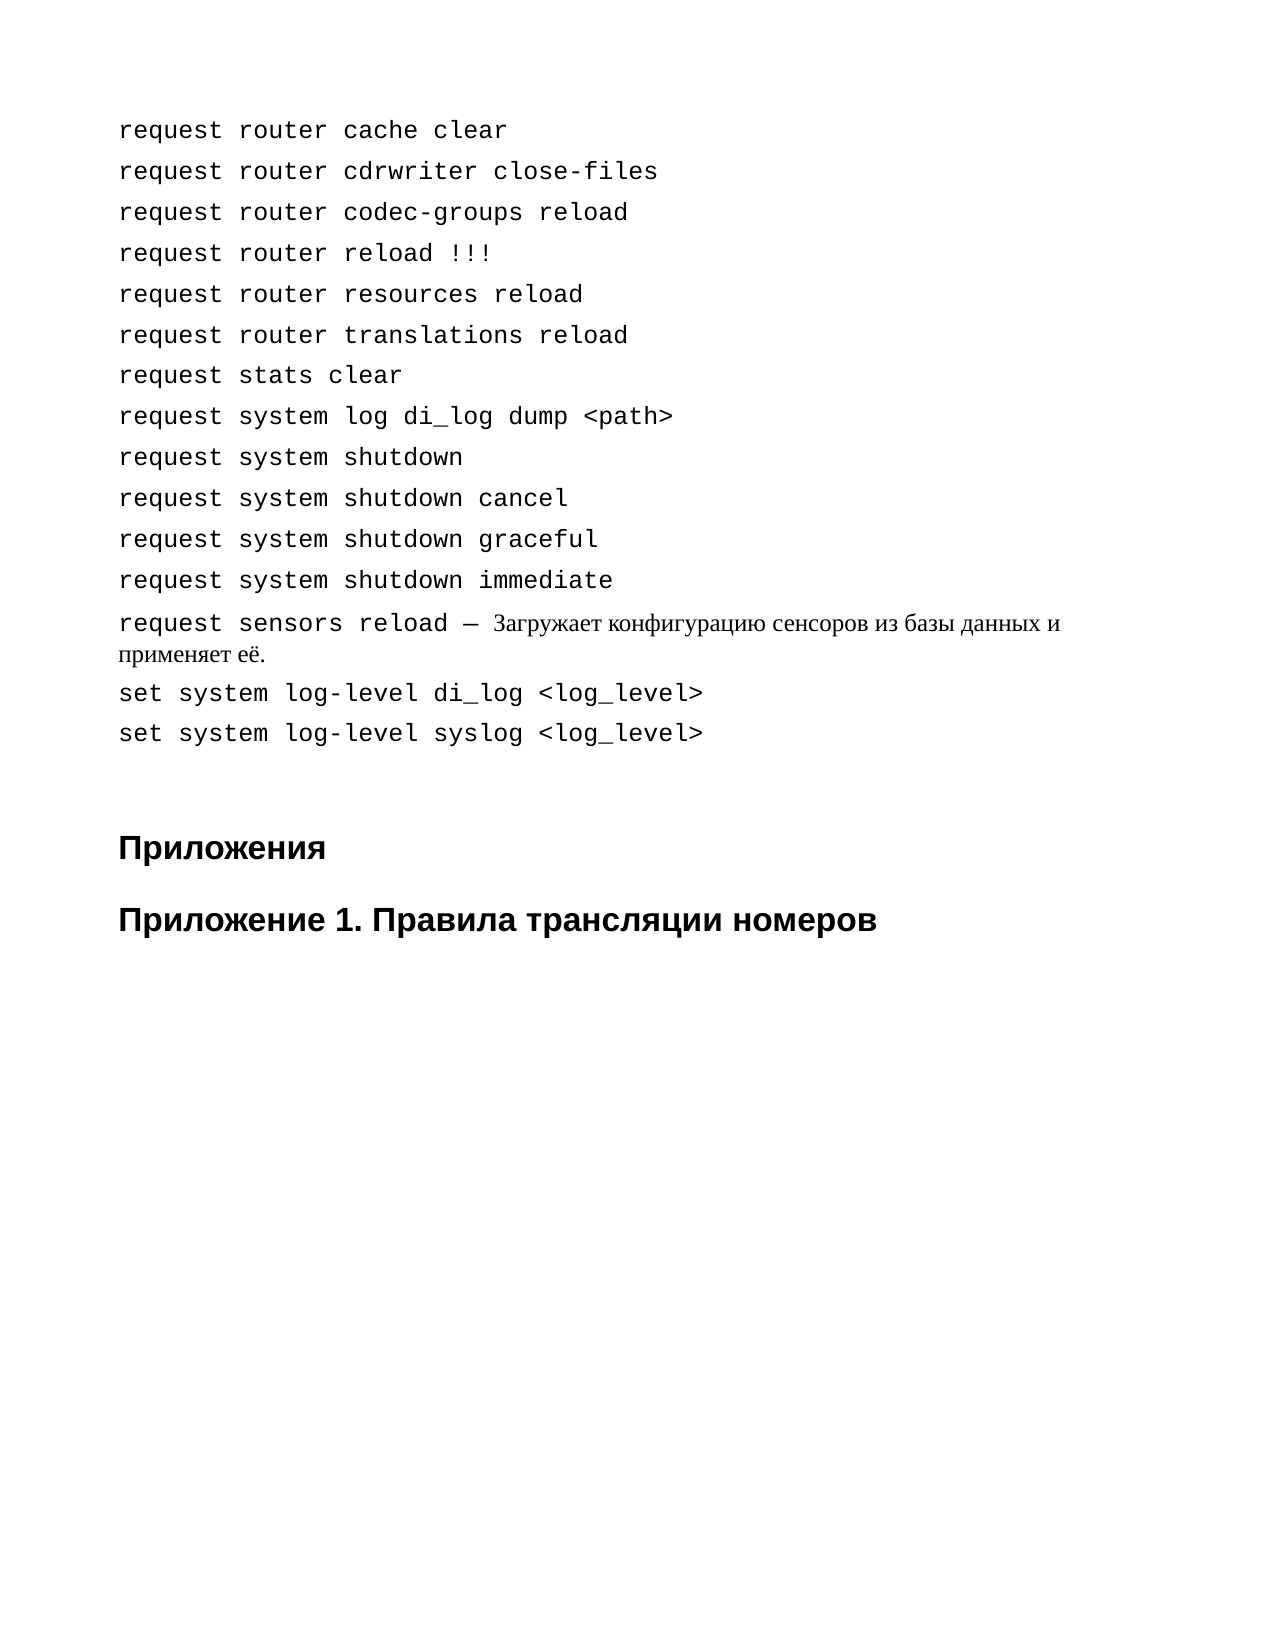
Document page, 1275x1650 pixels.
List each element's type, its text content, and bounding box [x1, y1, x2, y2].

text request router reload !!! [118, 241, 1157, 269]
text request router codec-groups reload [118, 200, 1157, 228]
text request router cdrwriter close-files [118, 159, 1157, 187]
text set system log-level syslog <log_level> [118, 721, 1157, 749]
text request system log di_log dump <path> [118, 404, 1157, 432]
text request router cache clear [118, 118, 1157, 146]
text set system log-level di_log <log_level> [118, 680, 1157, 708]
text request stats clear [118, 363, 1157, 391]
subtitle Приложение 1. Правила трансляции номеров [118, 900, 1157, 939]
text request router translations reload [118, 322, 1157, 351]
text request system shutdown [118, 445, 1157, 473]
text request sensors reload — Загружает конфигурацию сенсоров из базы данных и применяет её. [118, 608, 1157, 668]
text request system shutdown immediate [118, 567, 1157, 596]
text request system shutdown cancel [118, 486, 1157, 514]
subtitle Приложения [118, 828, 1157, 867]
text request system shutdown graceful [118, 526, 1157, 555]
text request router resources reload [118, 281, 1157, 310]
